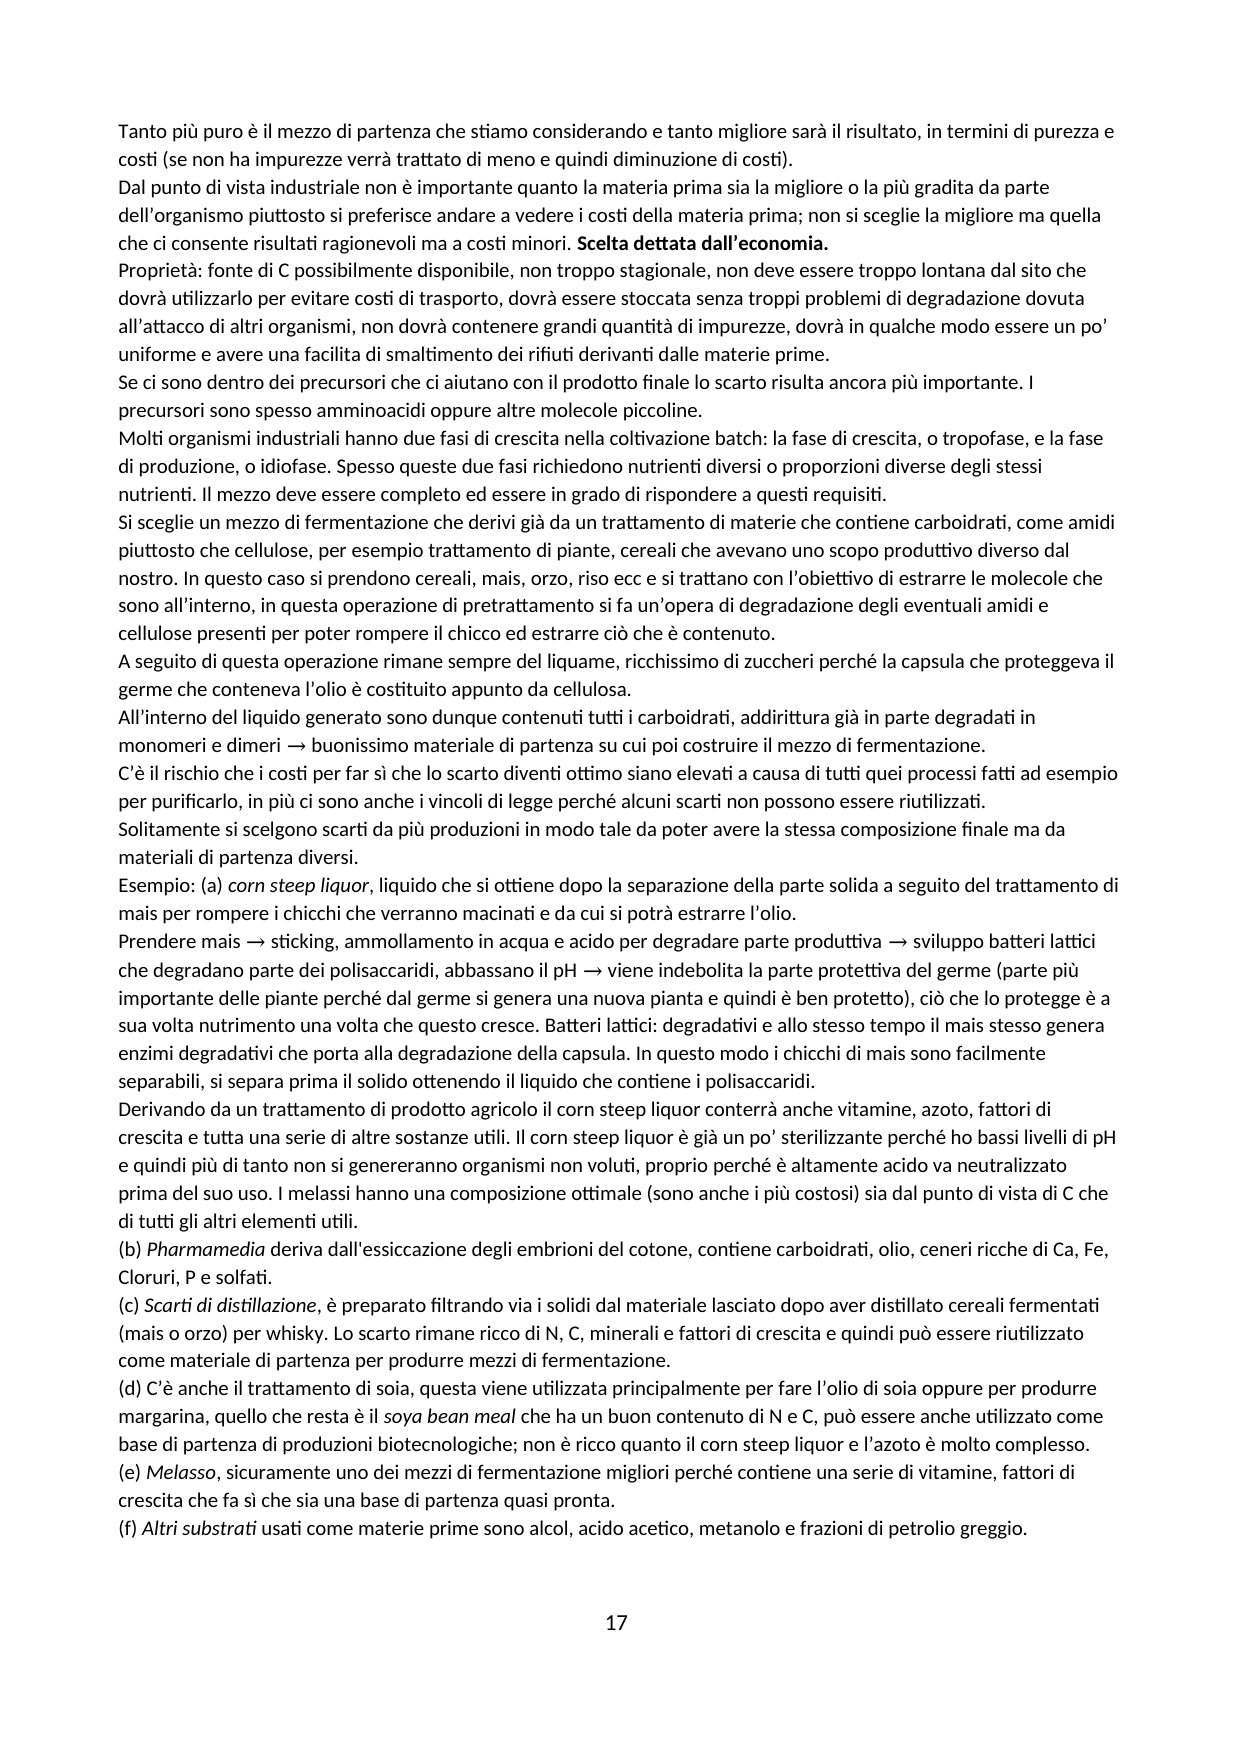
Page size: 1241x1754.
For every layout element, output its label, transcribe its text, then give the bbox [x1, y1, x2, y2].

text (f) Altri substrati usati come materie prime sono alcol, acido acetico, metanolo e frazioni di petrolio greggio. [118, 1515, 1122, 1568]
text Tanto più puro è il mezzo di partenza che stiamo considerando e tanto migliore sarà il risultato, in termini di purezza e costi (se non ha impurezze verrà trattato di meno e quindi diminuzione di costi). Dal punto di vista industriale non è importante quanto la materia prima sia la migliore o la più gradita da parte dell’organismo piuttosto si preferisce andare a vedere i costi della materia prima; non si sceglie la migliore ma quella che ci consente risultati ragionevoli ma a costi minori. Scelta dettata dall’economia. Proprietà: fonte di C possibilmente disponibile, non troppo stagionale, non deve essere troppo lontana dal sito che dovrà utilizzarlo per evitare costi di trasporto, dovrà essere stoccata senza troppi problemi di degradazione dovuta all’attacco di altri organismi, non dovrà contenere grandi quantità di impurezze, dovrà in qualche modo essere un po’ uniforme e avere una facilita di smaltimento dei rifiuti derivanti dalle materie prime. Se ci sono dentro dei precursori che ci aiutano con il prodotto finale lo scarto risulta ancora più importante. I precursori sono spesso amminoacidi oppure altre molecole piccoline. Molti organismi industriali hanno due fasi di crescita nella coltivazione batch: la fase di crescita, o tropofase, e la fase di produzione, o idiofase. Spesso queste due fasi richiedono nutrienti diversi o proporzioni diverse degli stessi nutrienti. Il mezzo deve essere completo ed essere in grado di rispondere a questi requisiti. Si sceglie un mezzo di fermentazione che derivi già da un trattamento di materie che contiene carboidrati, come amidi piuttosto che cellulose, per esempio trattamento di piante, cereali che avevano uno scopo produttivo diverso dal nostro. In questo caso si prendono cereali, mais, orzo, riso ecc e si trattano con l’obiettivo di estrarre le molecole che sono all’interno, in questa operazione di pretrattamento si fa un’opera di degradazione degli eventuali amidi e cellulose presenti per poter rompere il chicco ed estrarre ciò che è contenuto. A seguito di questa operazione rimane sempre del liquame, ricchissimo di zuccheri perché la capsula che proteggeva il germe che conteneva l’olio è costituito appunto da cellulosa. All’interno del liquido generato sono dunque contenuti tutti i carboidrati, addirittura già in parte degradati in monomeri e dimeri → buonissimo materiale di partenza su cui poi costruire il mezzo di fermentazione. C’è il rischio che i costi per far sì che lo scarto diventi ottimo siano elevati a causa di tutti quei processi fatti ad esempio per purificarlo, in più ci sono anche i vincoli di legge perché alcuni scarti non possono essere riutilizzati. [118, 118, 1122, 814]
text Solitamente si scelgono scarti da più produzioni in modo tale da poter avere la stessa composizione finale ma da materiali di partenza diversi. Esempio: (a) corn steep liquor, liquido che si ottiene dopo la separazione della parte solida a seguito del trattamento di mais per rompere i chicchi che verranno macinati e da cui si potrà estrarre l’olio. Prendere mais → sticking, ammollamento in acqua e acido per degradare parte produttiva → sviluppo batteri lattici che degradano parte dei polisaccaridi, abbassano il pH → viene indebolita la parte protettiva del germe (parte più importante delle piante perché dal germe si genera una nuova pianta e quindi è ben protetto), ciò che lo protegge è a sua volta nutrimento una volta che questo cresce. Batteri lattici: degradativi e allo stesso tempo il mais stesso genera enzimi degradativi che porta alla degradazione della capsula. In questo modo i chicchi di mais sono facilmente separabili, si separa prima il solido ottenendo il liquido che contiene i polisaccaridi. Derivando da un trattamento di prodotto agricolo il corn steep liquor conterrà anche vitamine, azoto, fattori di crescita e tutta una serie di altre sostanze utili. Il corn steep liquor è già un po’ sterilizzante perché ho bassi livelli di pH e quindi più di tanto non si genereranno organismi non voluti, proprio perché è altamente acido va neutralizzato prima del suo uso. I melassi hanno una composizione ottimale (sono anche i più costosi) sia dal punto di vista di C che di tutti gli altri elementi utili. (b) Pharmamedia deriva dall'essiccazione degli embrioni del cotone, contiene carboidrati, olio, ceneri ricche di Ca, Fe, Cloruri, P e solfati. (c) Scarti di distillazione, è preparato filtrando via i solidi dal materiale lasciato dopo aver distillato cereali fermentati (mais o orzo) per whisky. Lo scarto rimane ricco di N, C, minerali e fattori di crescita e quindi può essere riutilizzato come materiale di partenza per produrre mezzi di fermentazione. (d) C’è anche il trattamento di soia, questa viene utilizzata principalmente per fare l’olio di soia oppure per produrre margarina, quello che resta è il soya bean meal che ha un buon contenuto di N e C, può essere anche utilizzato come base di partenza di produzioni biotecnologiche; non è ricco quanto il corn steep liquor e l’azoto è molto complesso. (e) Melasso, sicuramente uno dei mezzi di fermentazione migliori perché contiene una serie di vitamine, fattori di crescita che fa sì che sia una base di partenza quasi pronta. [118, 816, 1122, 1513]
